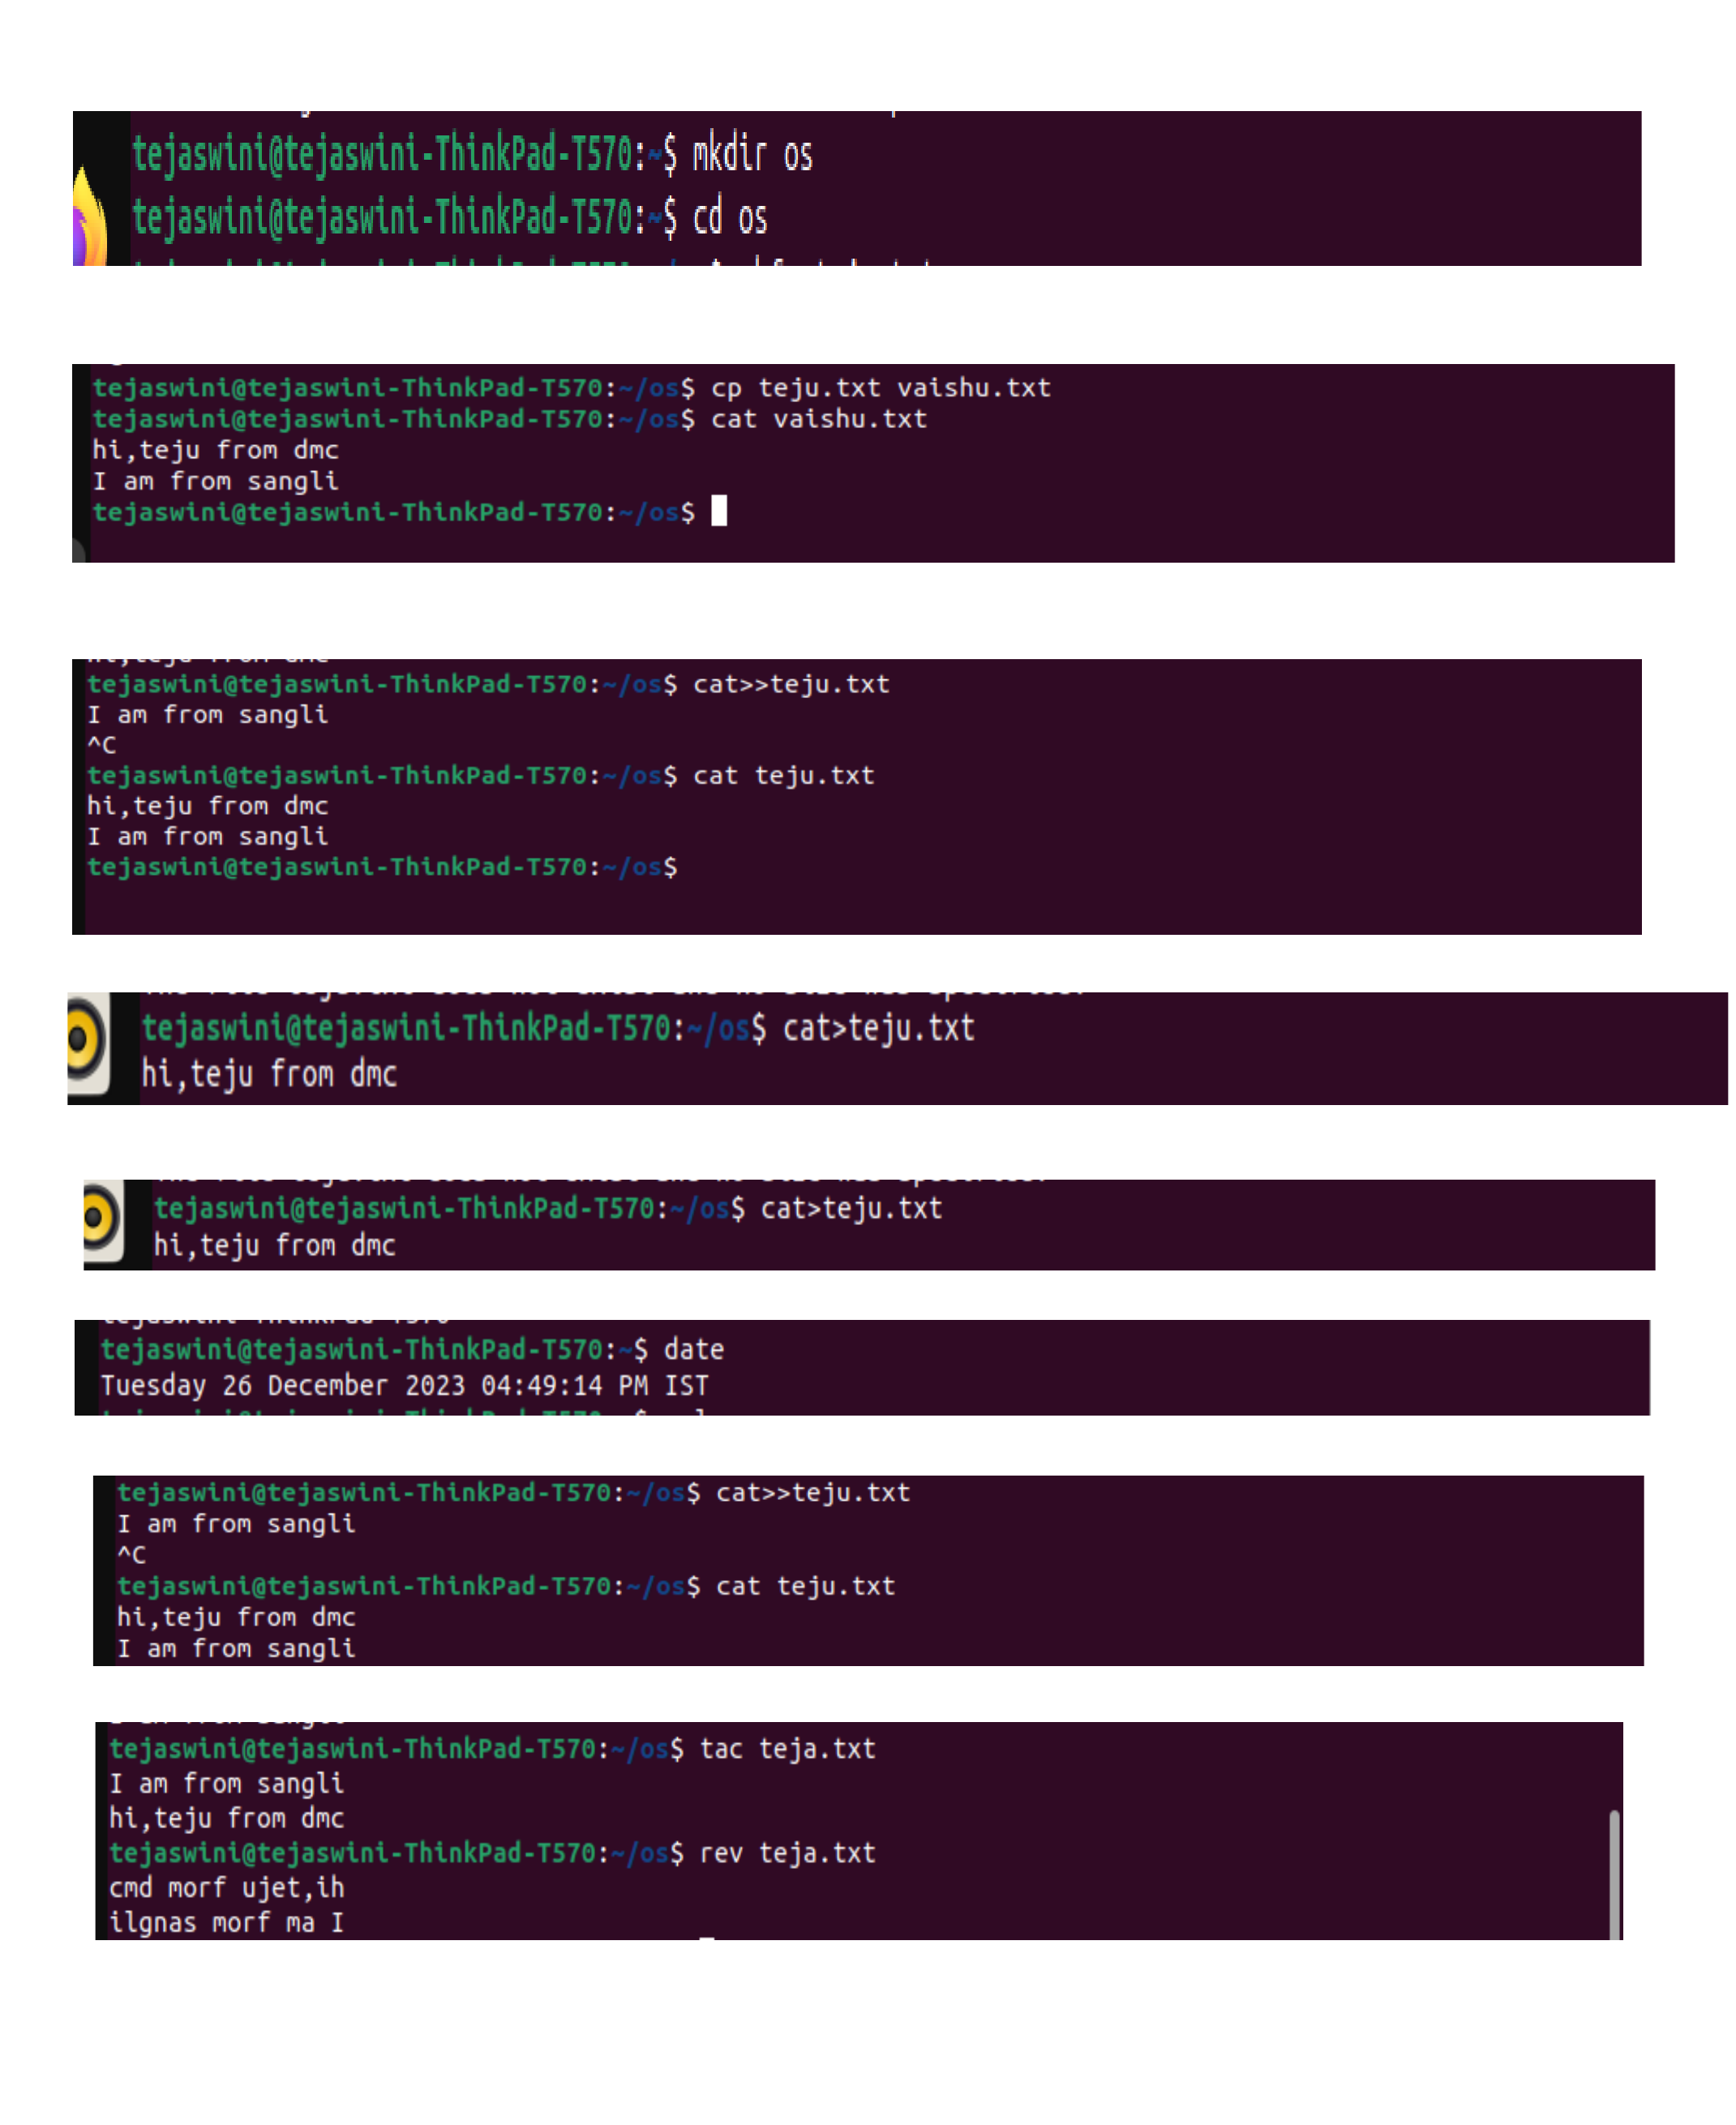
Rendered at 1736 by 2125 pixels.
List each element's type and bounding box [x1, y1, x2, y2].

picture [75, 1320, 1652, 1416]
picture [95, 1722, 1623, 1940]
picture [67, 992, 1729, 1105]
picture [92, 1476, 1644, 1666]
picture [72, 659, 1642, 935]
picture [72, 364, 1675, 563]
picture [73, 111, 1642, 266]
picture [84, 1180, 1656, 1270]
